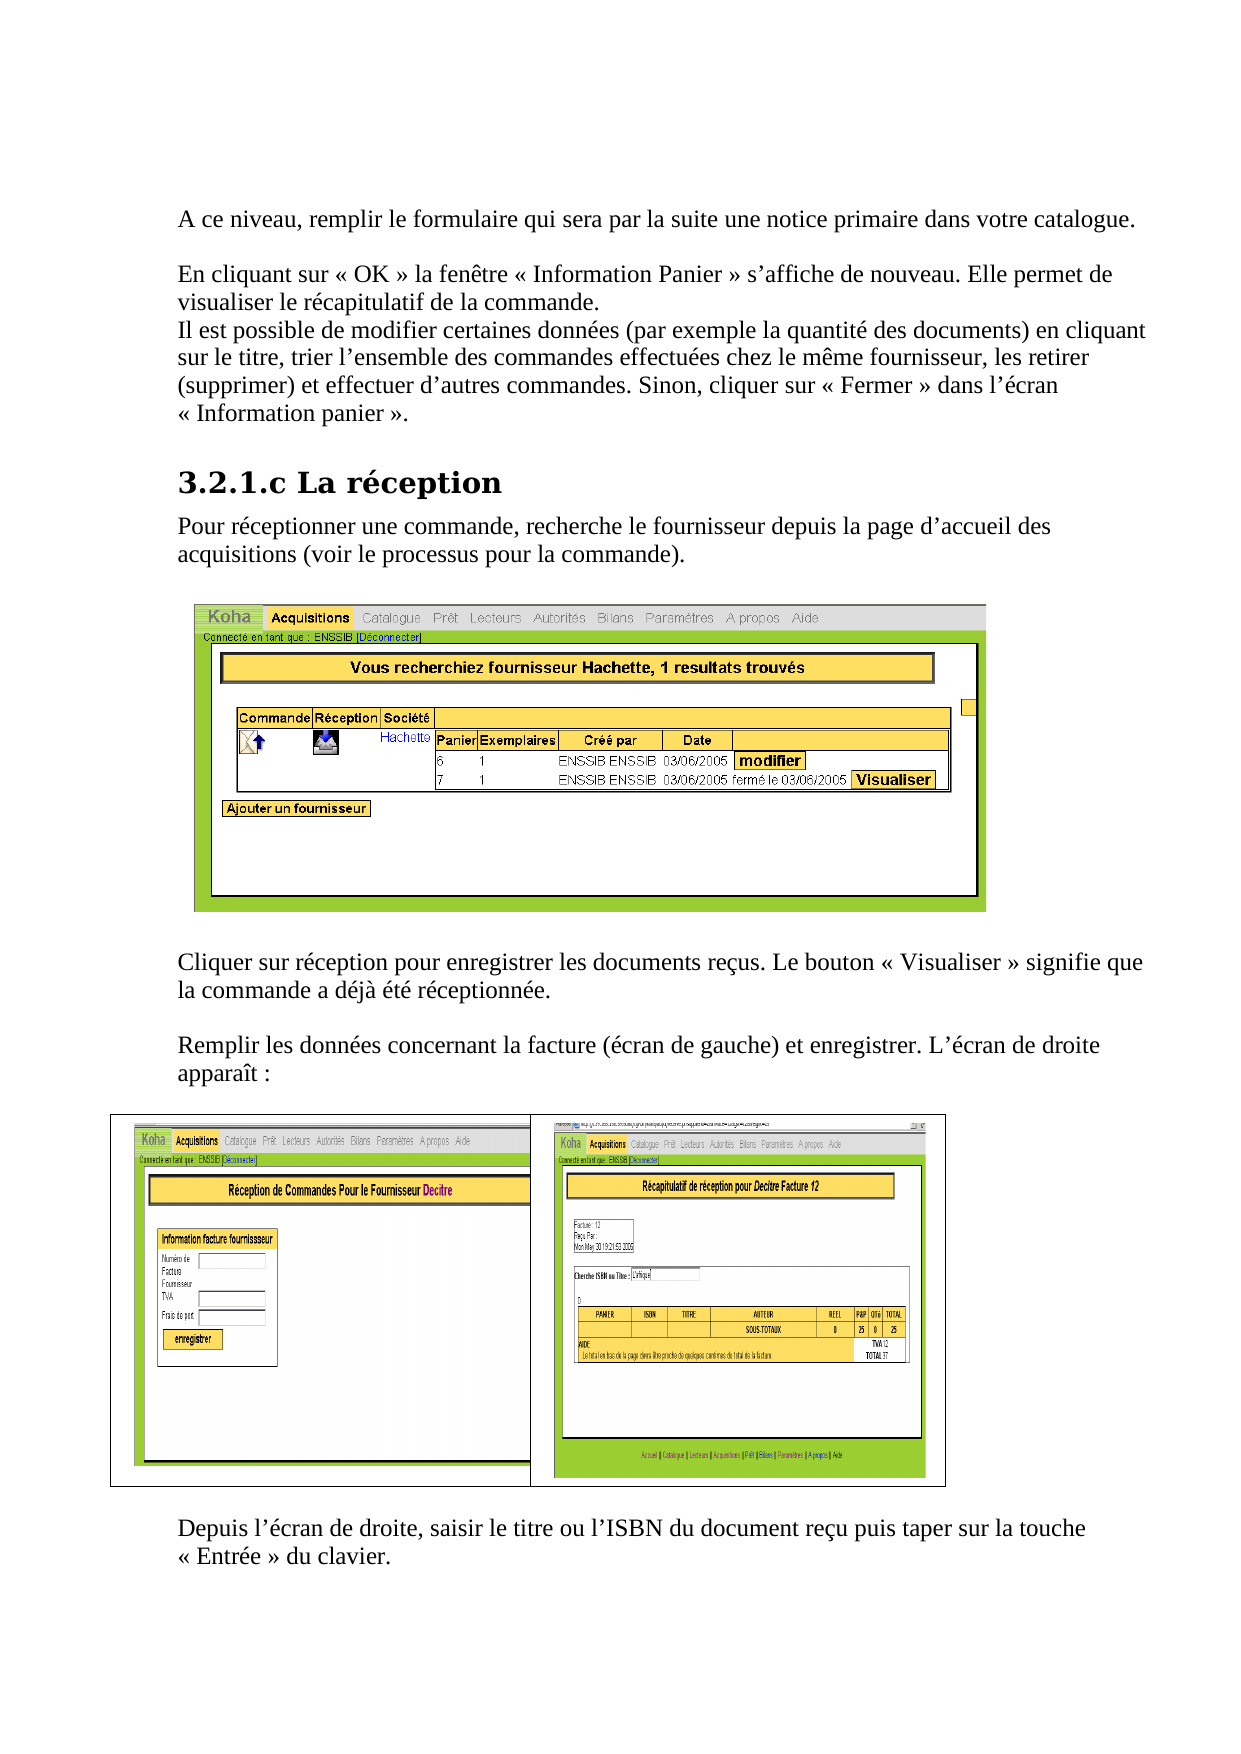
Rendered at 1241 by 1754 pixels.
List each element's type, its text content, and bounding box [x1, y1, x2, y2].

text Pour réceptionner une commande, recherche le fournisseur depuis la page d’accueil des acquisitions (voir le processus pour la commande). [177, 512, 1152, 568]
text A ce niveau, remplir le formulaire qui sera par la suite une notice primaire dans votre catalogue. [177, 205, 1152, 233]
text Depuis l’écran de droite, saisir le titre ou l’ISBN du document reçu puis taper sur la touche « Entrée » du clavier. [177, 1514, 1152, 1570]
text Cliquer sur réception pour enregistrer les documents reçus. Le bouton « Visualiser » signifie que la commande a déjà été réceptionnée. [177, 948, 1152, 1003]
table_header [111, 1115, 530, 1486]
picture [193, 604, 987, 912]
text En cliquant sur « OK » la fenêtre « Information Panier » s’affiche de nouveau. Elle permet de visualiser le récapitulatif de la commande. [177, 260, 1152, 316]
picture [134, 1123, 530, 1466]
table_header [531, 1115, 945, 1486]
text Il est possible de modifier certaines données (par exemple la quantité des documents) en cliquant sur le titre, trier l’ensemble des commandes effectuées chez le même fournisseur, les retirer (supprimer) et effectuer d’autres commandes. Sinon, cliquer sur « Fermer » dans l’écran « Information panier ». [177, 316, 1152, 427]
subtitle La réception [177, 466, 1152, 501]
picture [554, 1123, 926, 1478]
text Remplir les données concernant la facture (écran de gauche) et enregistrer. L’écran de droite apparaît : [177, 1031, 1152, 1087]
